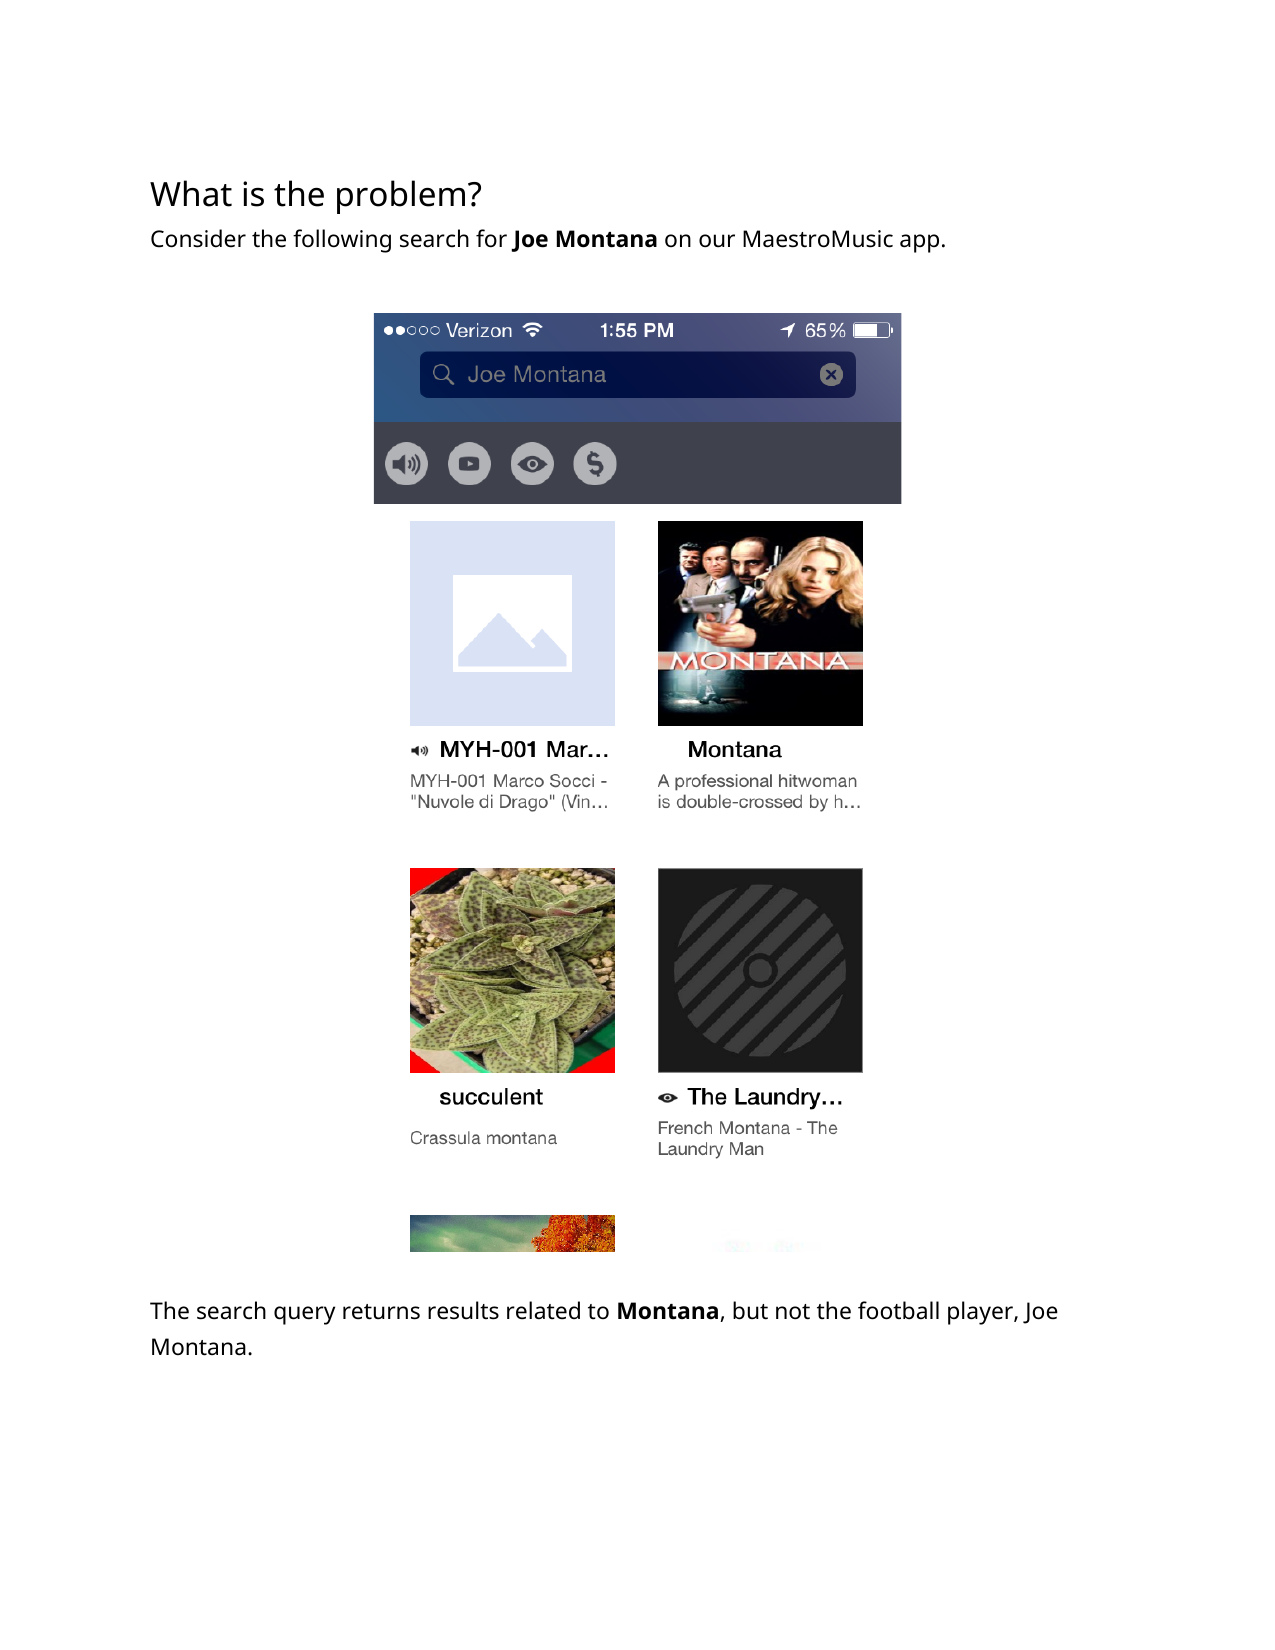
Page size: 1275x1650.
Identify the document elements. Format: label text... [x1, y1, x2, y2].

picture [373, 313, 902, 1252]
text Consider the following search for Joe Montana on our MaestroMusic app. [150, 223, 1125, 254]
subtitle The search query returns results related to Montana, but not the football player, Joe Montana. [150, 1295, 1125, 1362]
subtitle What is the problem? [150, 171, 1125, 216]
